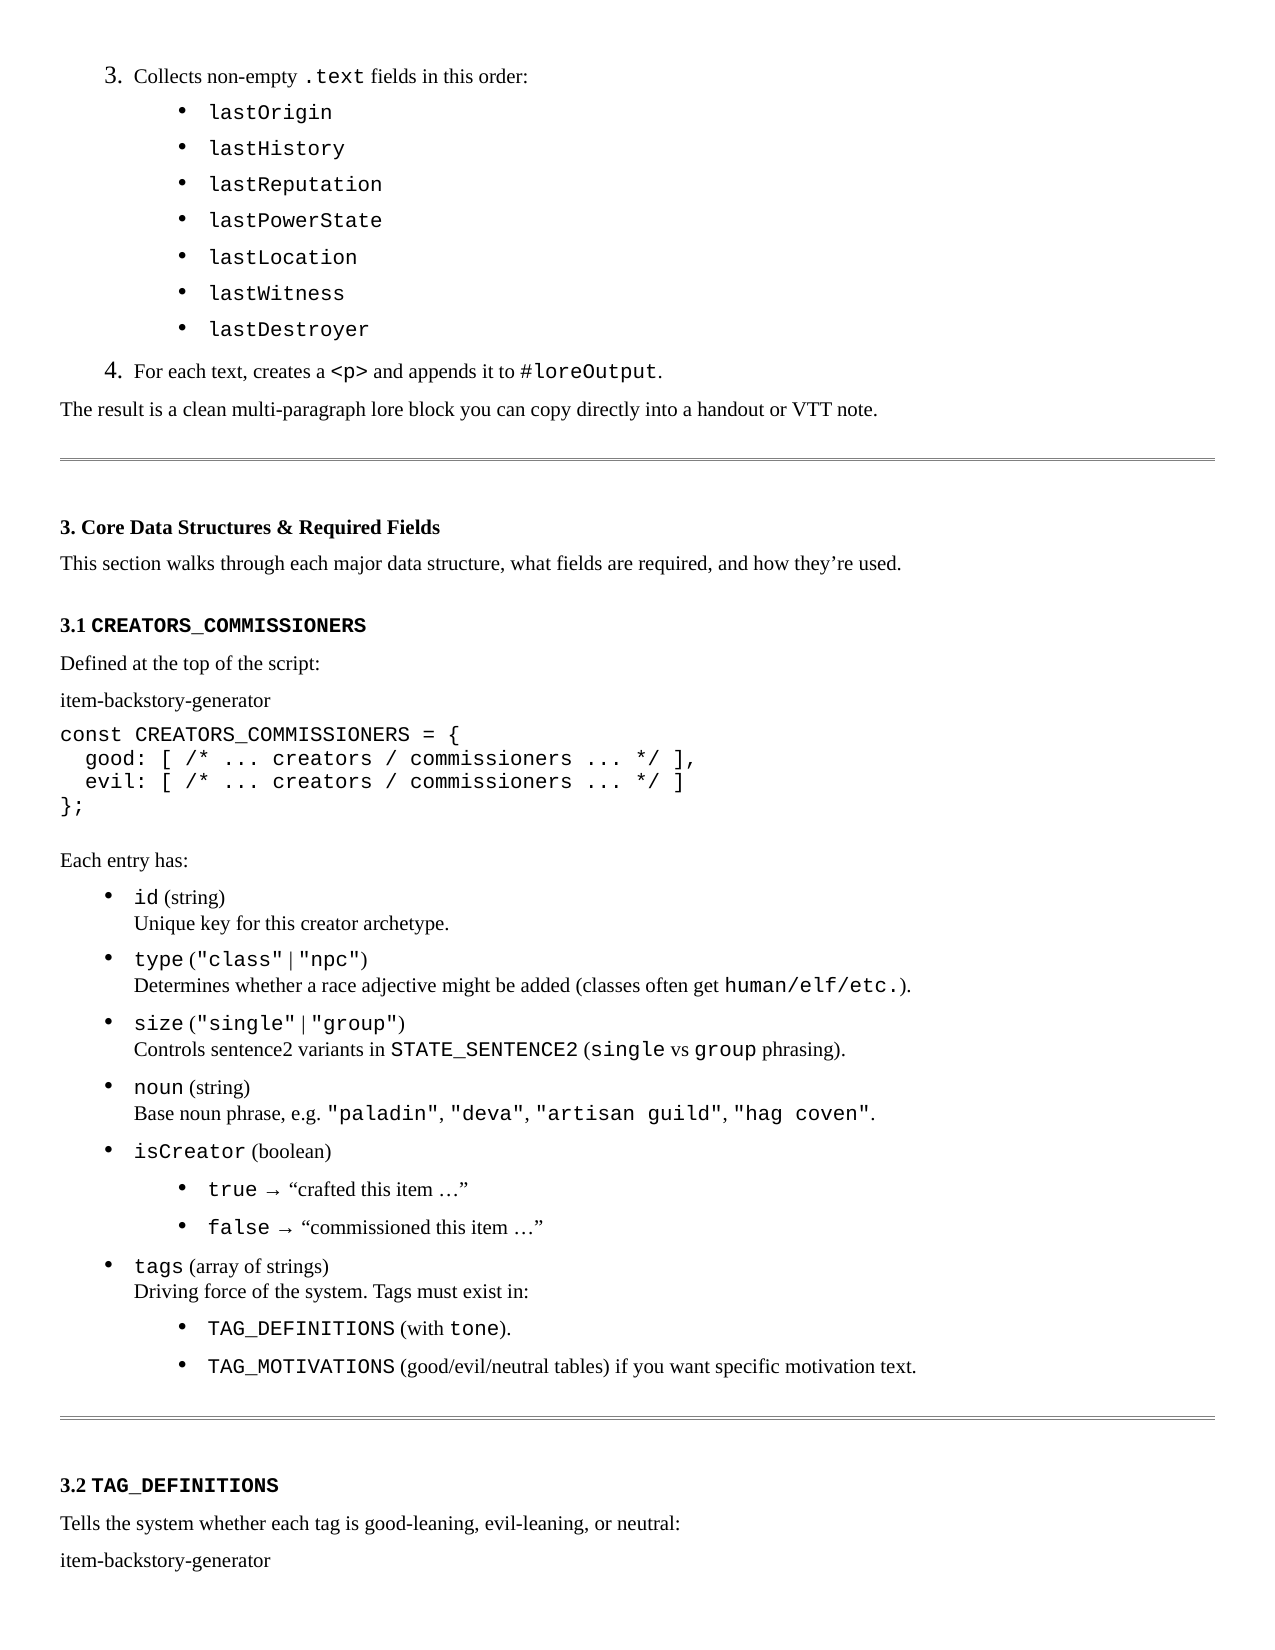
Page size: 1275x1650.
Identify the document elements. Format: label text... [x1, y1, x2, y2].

list lastDestroyer [178, 319, 1215, 343]
list Collects non-empty .text fields in this order: [104, 60, 1215, 89]
list lastPowerState [178, 211, 1215, 234]
text item-backstory-generator [60, 1548, 1215, 1572]
list id (string) Unique key for this creator archetype. [104, 885, 1215, 934]
text Defined at the top of the script: [60, 651, 1215, 675]
subtitle 3.1 CREATORS_COMMISSIONERS [60, 613, 1215, 638]
text good: [ /* ... creators / commissioners ... */ ], [60, 748, 1215, 771]
list false → “commissioned this item …” [178, 1215, 1215, 1241]
subtitle 3. Core Data Structures & Required Fields [60, 514, 1215, 539]
list tags (array of strings) Driving force of the system. Tags must exist in: [104, 1253, 1215, 1303]
list type ("class" | "npc") Determines whether a race adjective might be added (classes often get human/elf/etc.). [104, 947, 1215, 998]
list lastLocation [178, 247, 1215, 270]
list isCreator (boolean) [104, 1139, 1215, 1164]
list true → “crafted this item …” [178, 1177, 1215, 1203]
list lastWitness [178, 283, 1215, 306]
list lastReputation [178, 174, 1215, 198]
list lastHistory [178, 138, 1215, 162]
list size ("single" | "group") Controls sentence2 variants in STATE_SENTENCE2 (single vs group phrasing). [104, 1011, 1215, 1062]
text evil: [ /* ... creators / commissioners ... */ ] [60, 771, 1215, 795]
list TAG_MOTIVATIONS (good/evil/neutral tables) if you want specific motivation text. [178, 1354, 1215, 1380]
list TAG_DEFINITIONS (with tone). [178, 1316, 1215, 1342]
text This section walks through each major data structure, what fields are required, and how they’re used. [60, 551, 1215, 575]
list lastOrigin [178, 102, 1215, 126]
text The result is a clean multi-paragraph lore block you can copy directly into a handout or VTT note. [60, 397, 1215, 421]
list For each text, creates a <p> and appends it to #loreOutput. [104, 355, 1215, 385]
text }; [60, 795, 1215, 819]
text item-backstory-generator [60, 687, 1215, 712]
text Each entry has: [60, 848, 1215, 872]
text Tells the system whether each tag is good-leaning, evil-leaning, or neutral: [60, 1511, 1215, 1535]
text const CREATORS_COMMISSIONERS = { [60, 724, 1215, 748]
subtitle 3.2 TAG_DEFINITIONS [60, 1473, 1215, 1499]
list noun (string) Base noun phrase, e.g. "paladin", "deva", "artisan guild", "hag coven". [104, 1075, 1215, 1126]
